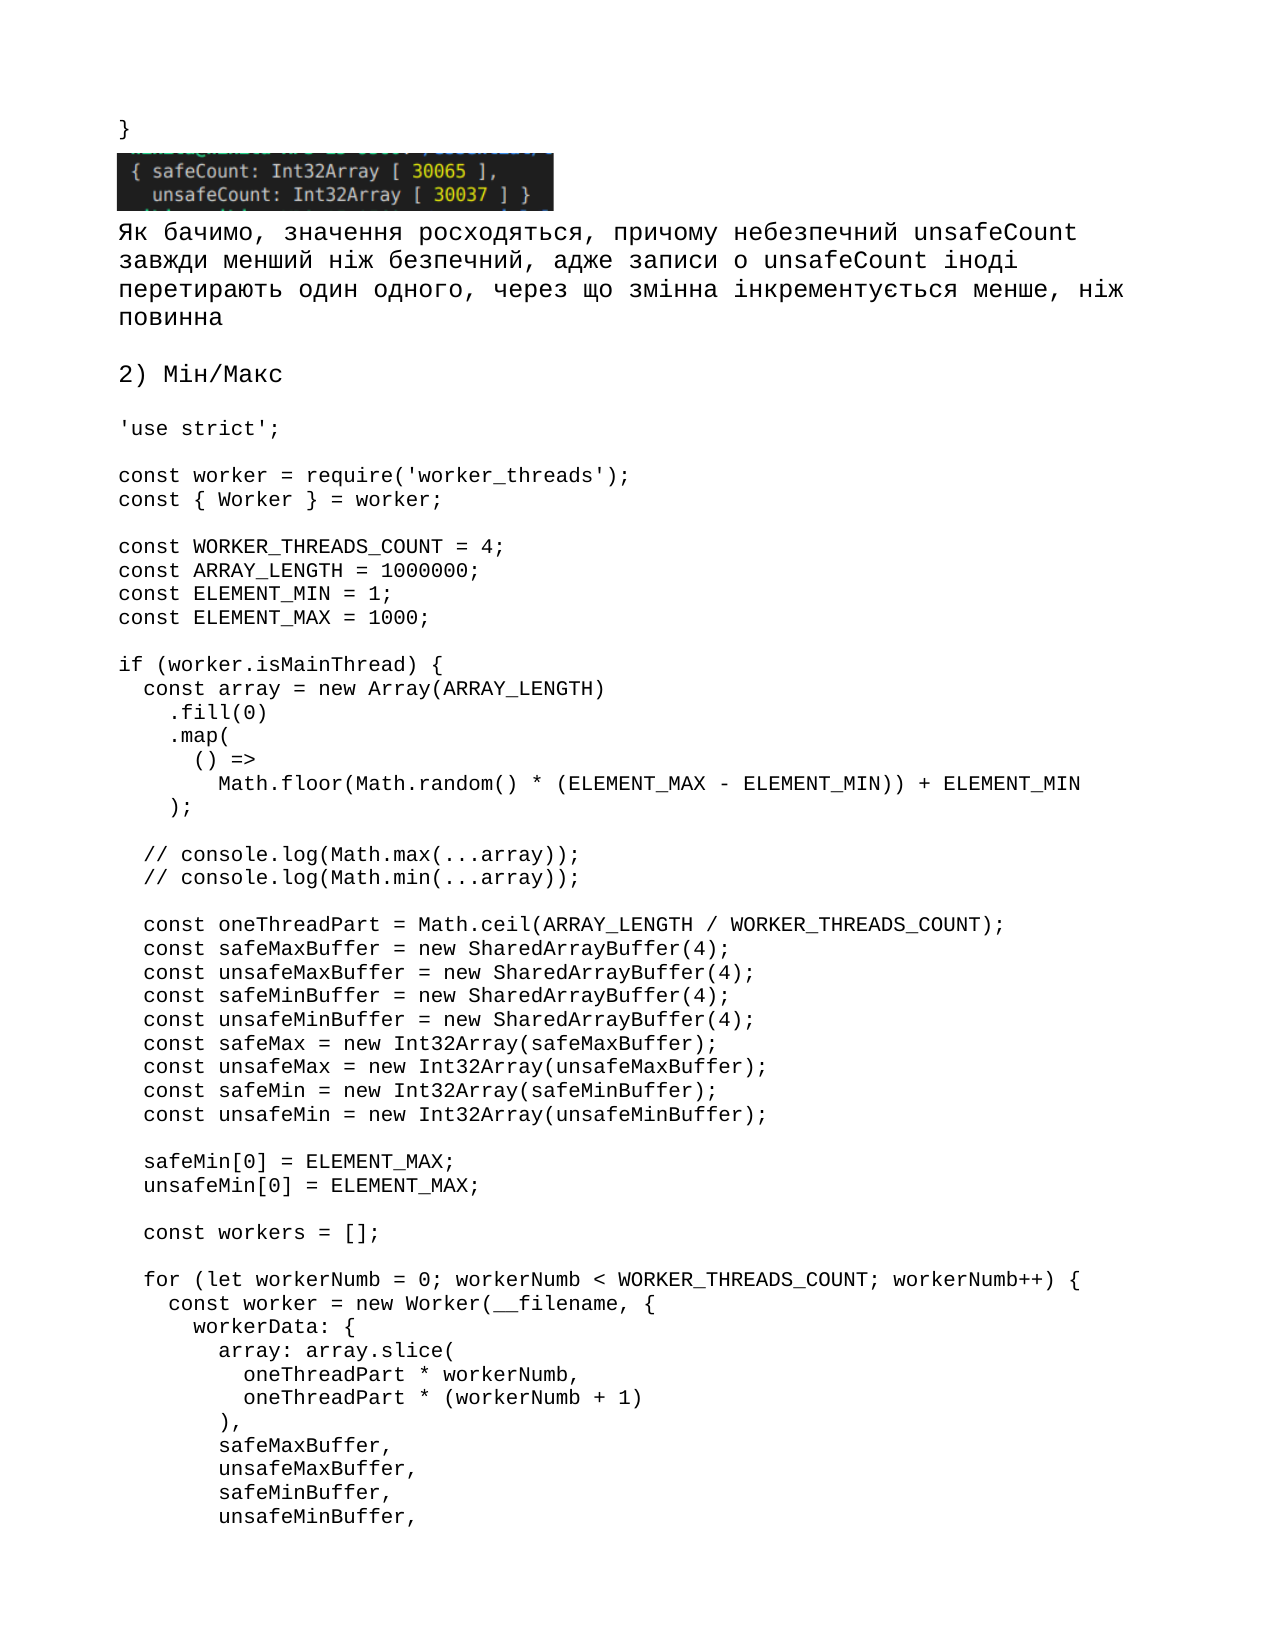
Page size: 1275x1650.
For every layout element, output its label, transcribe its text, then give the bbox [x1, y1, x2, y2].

text safeMaxBuffer, [118, 1435, 1157, 1458]
text unsafeMin[0] = ELEMENT_MAX; [118, 1174, 1157, 1198]
text const worker = new Worker(__filename, { [118, 1293, 1157, 1316]
text // console.log(Math.min(...array)); [118, 867, 1157, 891]
text const ELEMENT_MIN = 1; [118, 583, 1157, 607]
text const unsafeMinBuffer = new SharedArrayBuffer(4); [118, 1009, 1157, 1033]
text .fill(0) [118, 702, 1157, 725]
text const workers = []; [118, 1222, 1157, 1246]
text if (worker.isMainThread) { [118, 654, 1157, 678]
text unsafeMinBuffer, [118, 1506, 1157, 1529]
text const unsafeMaxBuffer = new SharedArrayBuffer(4); [118, 962, 1157, 985]
text // console.log(Math.max(...array)); [118, 843, 1157, 867]
text const unsafeMin = new Int32Array(unsafeMinBuffer); [118, 1104, 1157, 1127]
text safeMin[0] = ELEMENT_MAX; [118, 1151, 1157, 1174]
text const safeMinBuffer = new SharedArrayBuffer(4); [118, 985, 1157, 1009]
text const ELEMENT_MAX = 1000; [118, 607, 1157, 631]
text ), [118, 1411, 1157, 1435]
text const oneThreadPart = Math.ceil(ARRAY_LENGTH / WORKER_THREADS_COUNT); [118, 914, 1157, 938]
text const { Worker } = worker; [118, 489, 1157, 512]
text Як бачимо, значення росходяться, причому небезпечний unsafeCount завжди менший ніж безпечний, адже записи о unsafeCount іноді перетирають один одного, через що змінна інкрементується менше, ніж повинна [118, 219, 1157, 333]
text Math.floor(Math.random() * (ELEMENT_MAX - ELEMENT_MIN)) + ELEMENT_MIN [118, 773, 1157, 796]
text const ARRAY_LENGTH = 1000000; [118, 560, 1157, 583]
text array: array.slice( [118, 1340, 1157, 1364]
text () => [118, 749, 1157, 773]
text oneThreadPart * workerNumb, [118, 1364, 1157, 1387]
text 'use strict'; [118, 418, 1157, 442]
text 2) Мін/Макс [118, 361, 1157, 389]
text const WORKER_THREADS_COUNT = 4; [118, 536, 1157, 560]
text const unsafeMax = new Int32Array(unsafeMaxBuffer); [118, 1056, 1157, 1080]
text const safeMaxBuffer = new SharedArrayBuffer(4); [118, 938, 1157, 962]
picture [116, 153, 554, 211]
text const array = new Array(ARRAY_LENGTH) [118, 678, 1157, 702]
text .map( [118, 725, 1157, 749]
text oneThreadPart * (workerNumb + 1) [118, 1387, 1157, 1411]
text workerData: { [118, 1316, 1157, 1340]
text unsafeMaxBuffer, [118, 1458, 1157, 1482]
text ); [118, 796, 1157, 820]
text const safeMax = new Int32Array(safeMaxBuffer); [118, 1033, 1157, 1056]
text const worker = require('worker_threads'); [118, 465, 1157, 489]
text for (let workerNumb = 0; workerNumb < WORKER_THREADS_COUNT; workerNumb++) { [118, 1269, 1157, 1293]
text const safeMin = new Int32Array(safeMinBuffer); [118, 1080, 1157, 1104]
text safeMinBuffer, [118, 1482, 1157, 1506]
text } [118, 118, 1157, 142]
